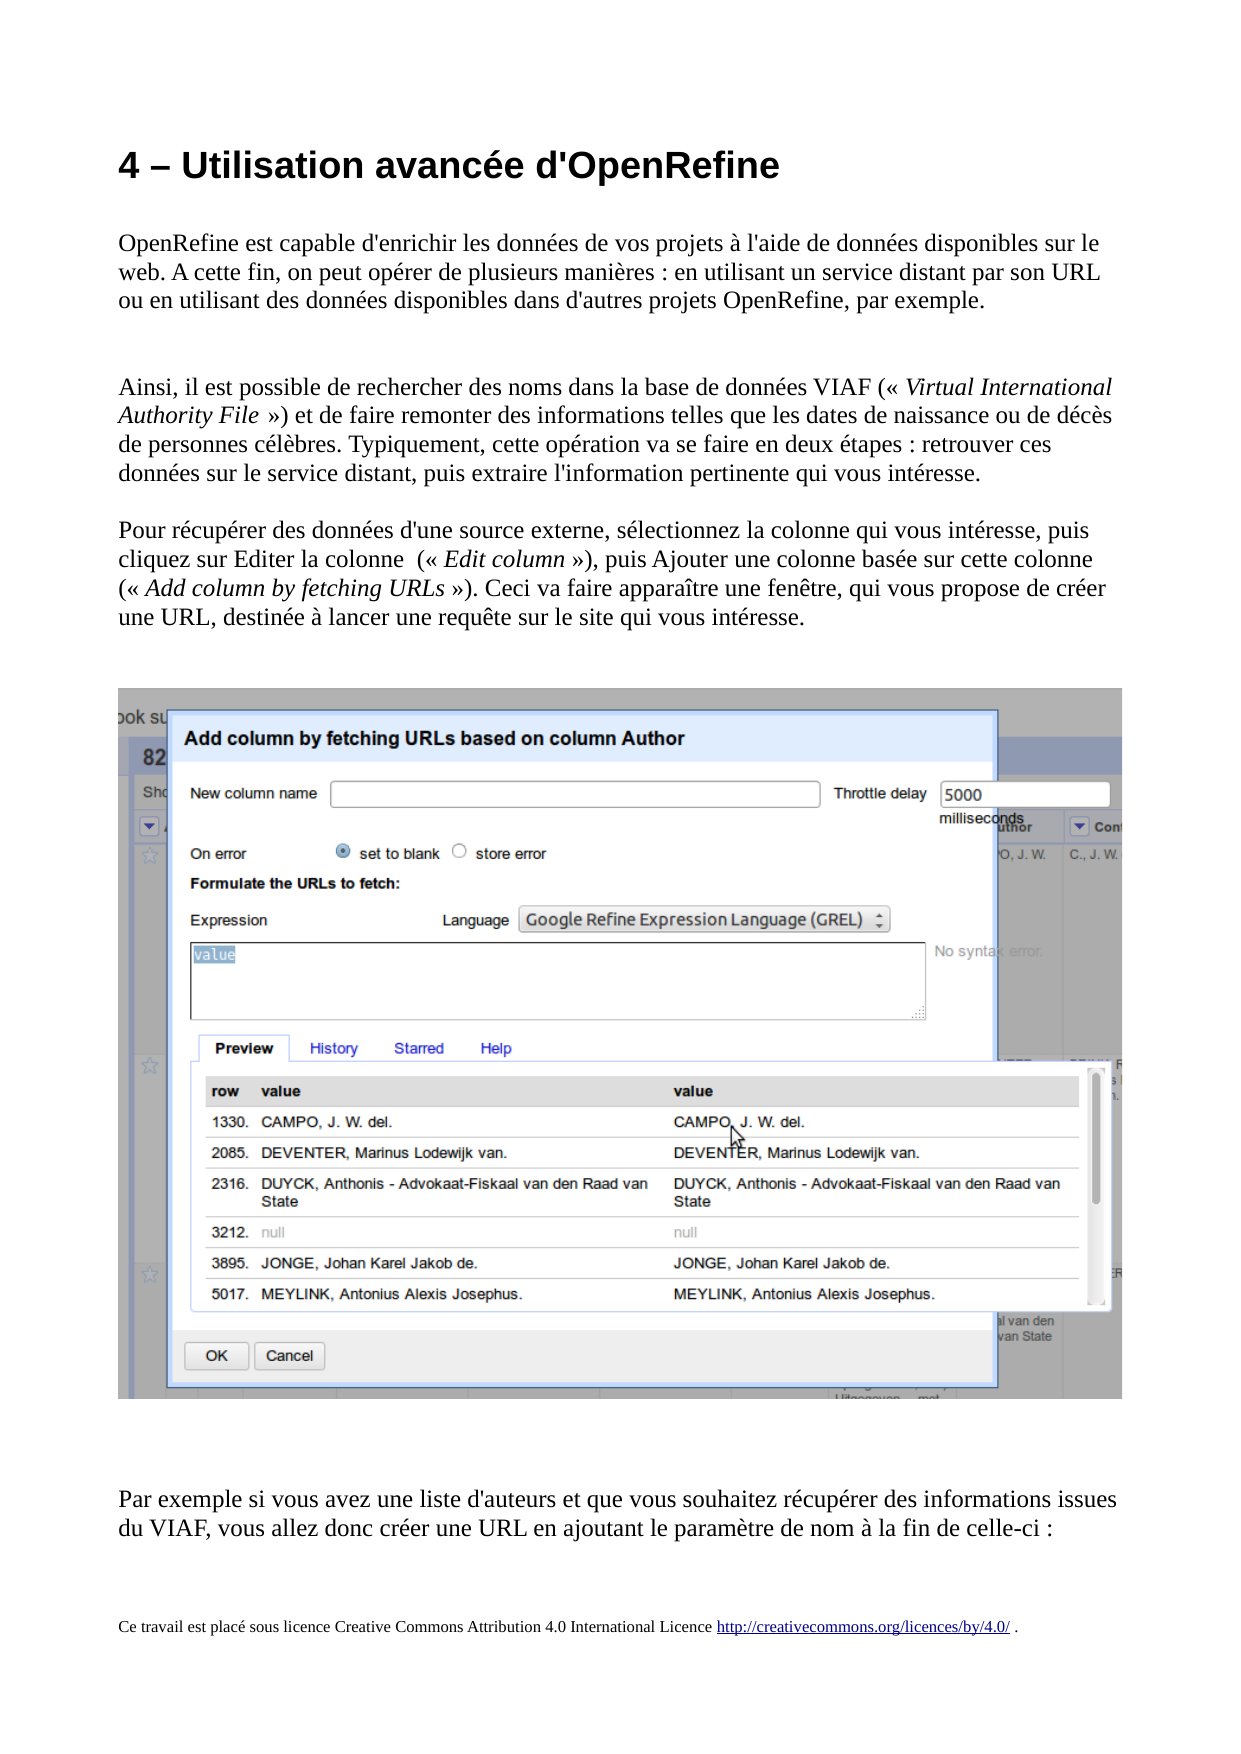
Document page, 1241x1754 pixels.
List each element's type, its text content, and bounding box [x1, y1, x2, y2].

subtitle 4 – Utilisation avancée d'OpenRefine [118, 143, 1122, 187]
text OpenRefine est capable d'enrichir les données de vos projets à l'aide de données disponibles sur le web. A cette fin, on peut opérer de plusieurs manières : en utilisant un service distant par son URL ou en utilisant des données disponibles dans d'autres projets OpenRefine, par exemple. [118, 228, 1122, 314]
text Par exemple si vous avez une liste d'auteurs et que vous souhaitez récupérer des informations issues du VIAF, vous allez donc créer une URL en ajoutant le paramètre de nom à la fin de celle-ci : [118, 1484, 1122, 1542]
text Pour récupérer des données d'une source externe, sélectionnez la colonne qui vous intéresse, puis cliquez sur Editer la colonne (« Edit column »), puis Ajouter une colonne basée sur cette colonne (« Add column by fetching URLs »). Ceci va faire apparaître une fenêtre, qui vous propose de créer une URL, destinée à lancer une requête sur le site qui vous intéresse. [118, 516, 1122, 631]
picture [118, 688, 1123, 1399]
text Ainsi, il est possible de rechercher des noms dans la base de données VIAF (« Virtual International Authority File ») et de faire remonter des informations telles que les dates de naissance ou de décès de personnes célèbres. Typiquement, cette opération va se faire en deux étapes : retrouver ces données sur le service distant, puis extraire l'information pertinente qui vous intéresse. [118, 372, 1122, 487]
